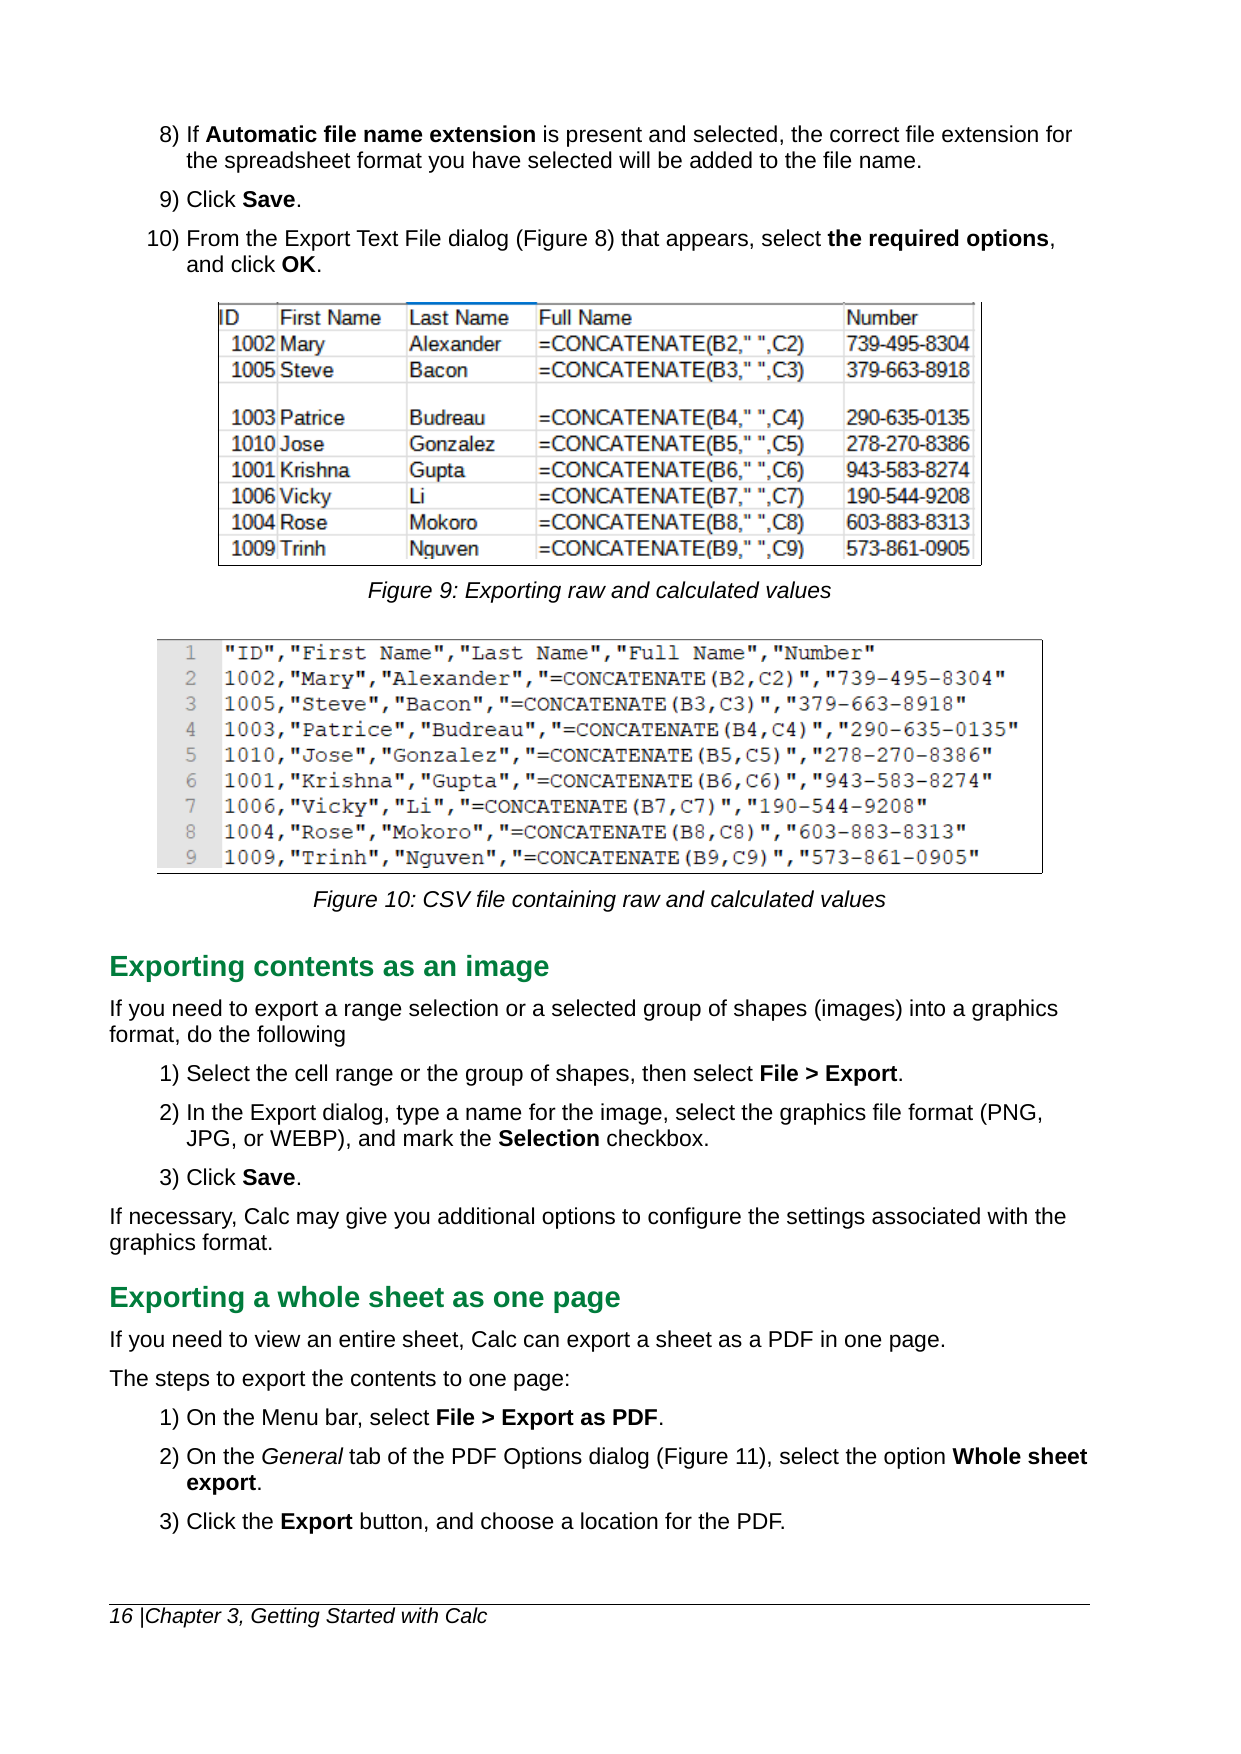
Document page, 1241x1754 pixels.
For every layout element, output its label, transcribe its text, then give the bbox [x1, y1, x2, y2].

list If you need to export a range selection or a selected group of shapes (images) into a graphics format, do the following [109, 994, 1090, 1047]
list Click the Export button, and choose a location for the PDF. [186, 1508, 1090, 1534]
list On the Menu bar, select File > Export as PDF. [186, 1404, 1090, 1430]
list If Automatic file name extension is present and selected, the correct file extension for the spreadsheet format you have selected will be added to the file name. [186, 121, 1090, 174]
list Click Save. [186, 186, 1090, 213]
text If necessary, Calc may give you additional options to configure the settings associated with the graphics format. [109, 1203, 1090, 1255]
subtitle Exporting a whole sheet as one page [109, 1280, 1090, 1314]
text Figure 10: CSV file containing raw and calculated values [157, 886, 1042, 912]
list Select the cell range or the group of shapes, then select File > Export. [186, 1060, 1090, 1086]
text If you need to view an entire sheet, Calc can export a sheet as a PDF in one page. [109, 1326, 1090, 1352]
list On the General tab of the PDF Options dialog (Figure 11), select the option Whole sheet export. [186, 1443, 1090, 1495]
picture [157, 639, 1042, 868]
list The steps to export the contents to one page: [109, 1365, 1090, 1391]
list In the Export dialog, type a name for the image, select the graphics file format (PNG, JPG, or WEBP), and mark the Selection checkbox. [186, 1099, 1090, 1151]
picture [219, 302, 976, 559]
list Click Save. [186, 1164, 1090, 1190]
text Figure 9: Exporting raw and calculated values [218, 577, 981, 603]
subtitle Exporting contents as an image [109, 949, 1090, 982]
list From the Export Text File dialog (Figure 8) that appears, select the required options, and click OK. [186, 225, 1090, 278]
